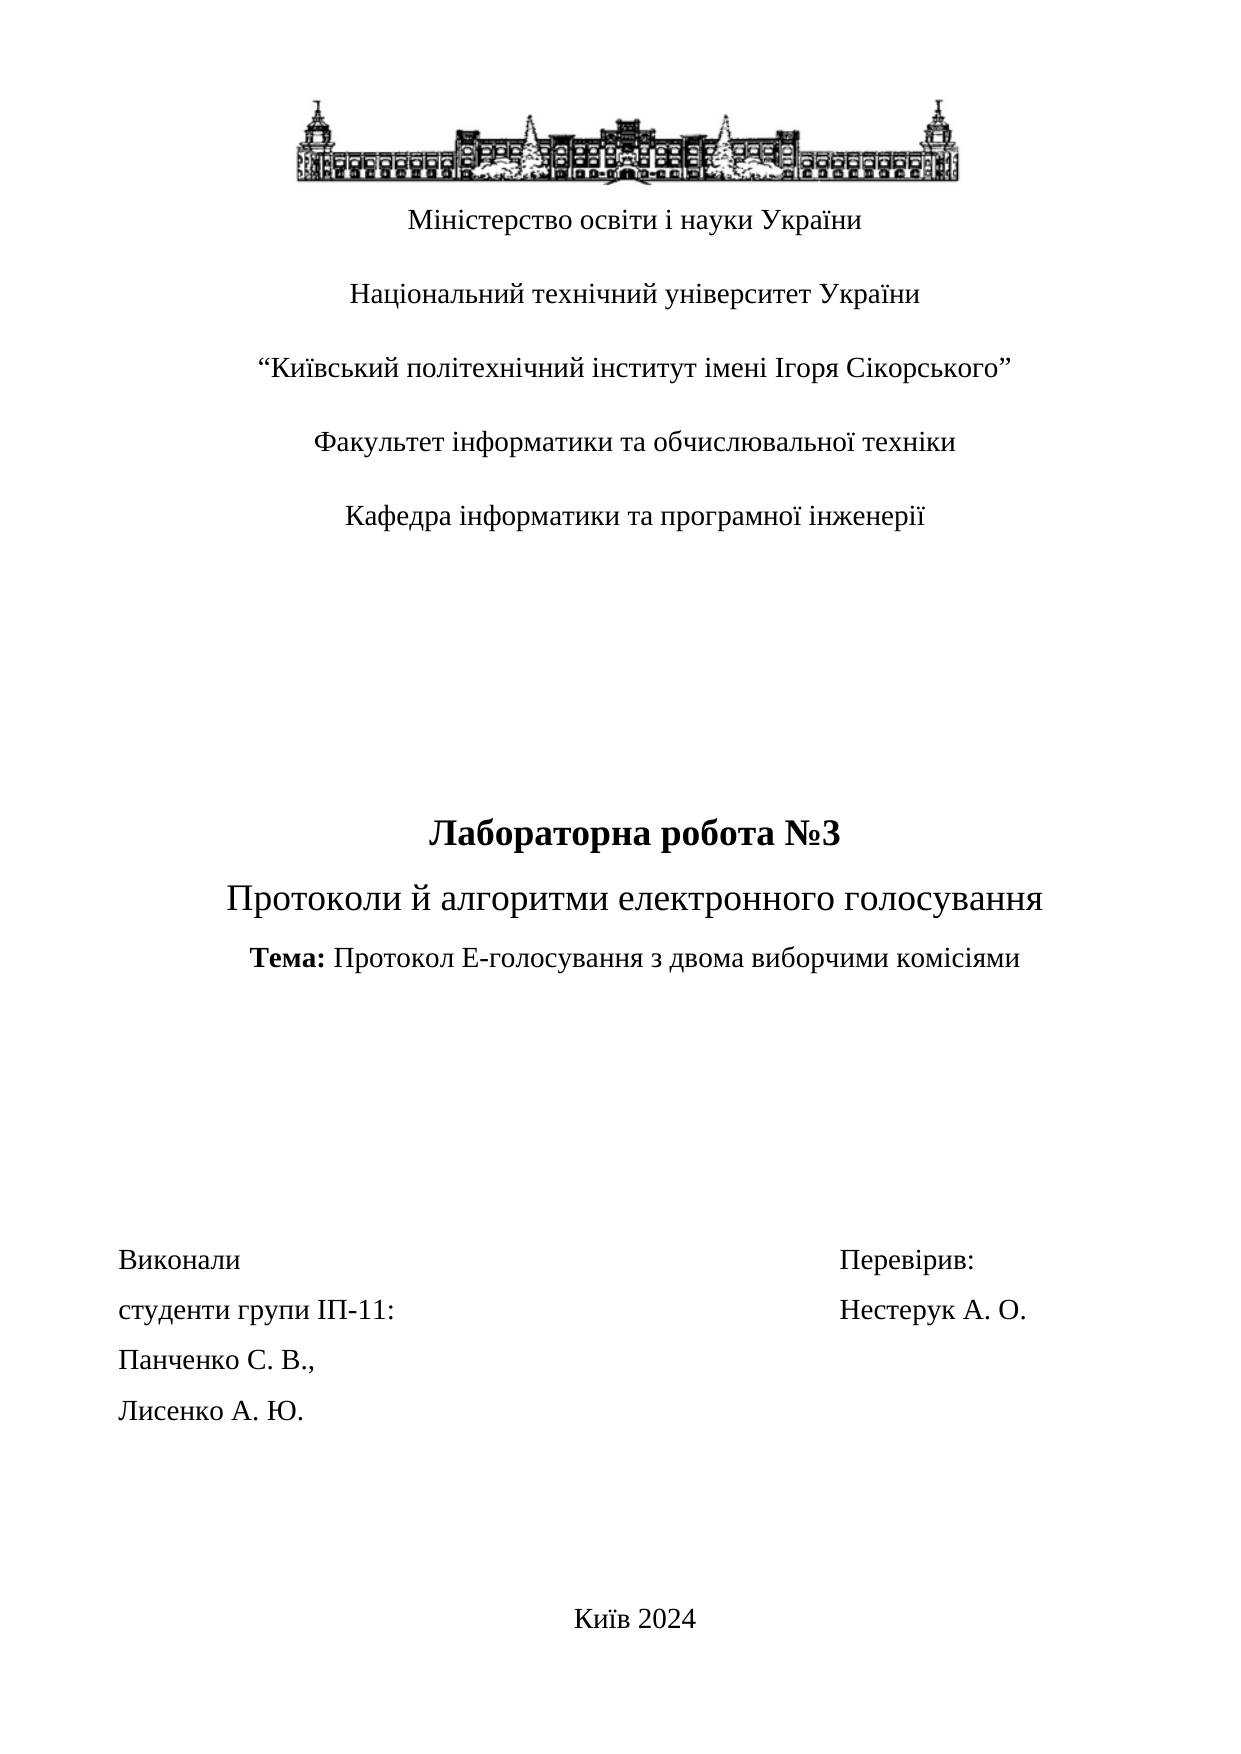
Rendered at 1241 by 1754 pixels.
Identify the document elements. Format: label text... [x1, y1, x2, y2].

text “Київський політехнічний інститут імені Ігоря Сікорського” [118, 350, 1152, 384]
text Лисенко А. Ю. [118, 1393, 1152, 1426]
text Кафедра інформатики та програмної інженерії [118, 498, 1152, 532]
text Тема: Протокол Е-голосування з двома виборчими комісіями [118, 940, 1152, 973]
text Виконали Перевірив: [118, 1242, 1152, 1275]
picture [259, 88, 1010, 189]
text Київ 2024 [118, 1602, 1152, 1635]
text студенти групи ІП-11: Нестерук А. О. [118, 1292, 1152, 1326]
text Національний технічний університет України [118, 276, 1152, 310]
text Панченко С. В., [118, 1342, 1152, 1376]
text Міністерство освіти і науки України [118, 202, 1152, 236]
text Факультет інформатики та обчислювальної техніки [118, 424, 1152, 458]
text Протоколи й алгоритми електронного голосування [118, 875, 1152, 918]
text Лабораторна робота №3 [118, 811, 1152, 854]
